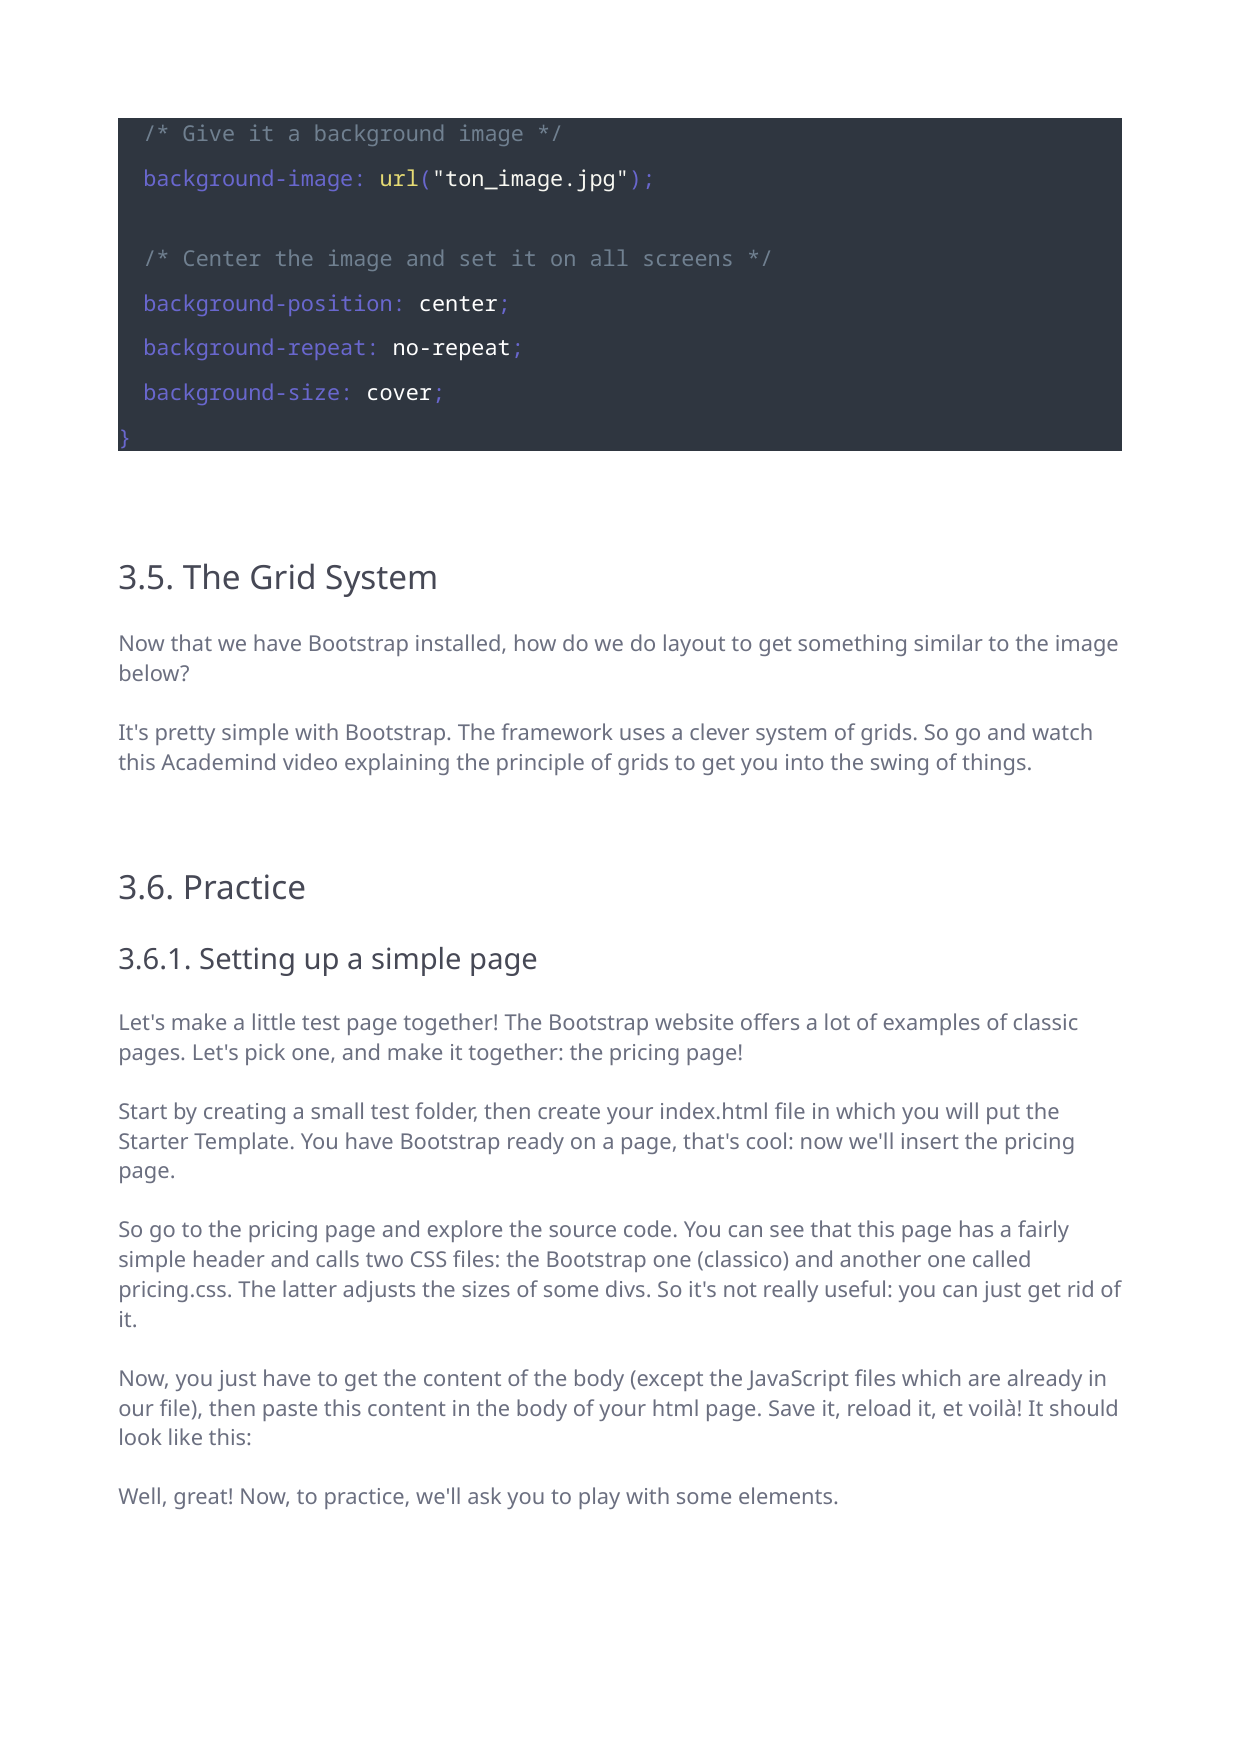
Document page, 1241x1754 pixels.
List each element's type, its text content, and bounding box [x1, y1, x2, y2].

subtitle Now, you just have to get the content of the body (except the JavaScript files which are already in our file), then paste this content in the body of your html page. Save it, reload it, et voilà! It should look like this: [118, 1363, 1122, 1452]
subtitle 3.6. Practice [118, 864, 1122, 909]
subtitle 3.6.1. Setting up a simple page [118, 938, 1122, 978]
text /* Center the image and set it on all screens */ [118, 243, 1122, 273]
text background-position: center; [118, 288, 1122, 317]
subtitle So go to the pricing page and explore the source code. You can see that this page has a fairly simple header and calls two CSS files: the Bootstrap one (classico) and another one called pricing.css. The latter adjusts the sizes of some divs. So it's not really useful: you can just get rid of it. [118, 1214, 1122, 1334]
subtitle Start by creating a small test folder, then create your index.html file in which you will put the Starter Template. You have Bootstrap ready on a page, that's cool: now we'll insert the pricing page. [118, 1096, 1122, 1185]
text background-repeat: no-repeat; [118, 332, 1122, 362]
text background-image: url("ton_image.jpg"); [118, 163, 1122, 193]
subtitle 3.5. The Grid System [118, 554, 1122, 599]
text } [118, 422, 1122, 451]
subtitle Well, great! Now, to practice, we'll ask you to play with some elements. [118, 1481, 1122, 1511]
subtitle Let's make a little test page together! The Bootstrap website offers a lot of examples of classic pages. Let's pick one, and make it together: the pricing page! [118, 1007, 1122, 1067]
subtitle Now that we have Bootstrap installed, how do we do layout to get something similar to the image below? [118, 628, 1122, 688]
subtitle It's pretty simple with Bootstrap. The framework uses a clever system of grids. So go and watch this Academind video explaining the principle of grids to get you into the swing of things. [118, 717, 1122, 777]
text /* Give it a background image */ [118, 118, 1122, 148]
text background-size: cover; [118, 377, 1122, 407]
